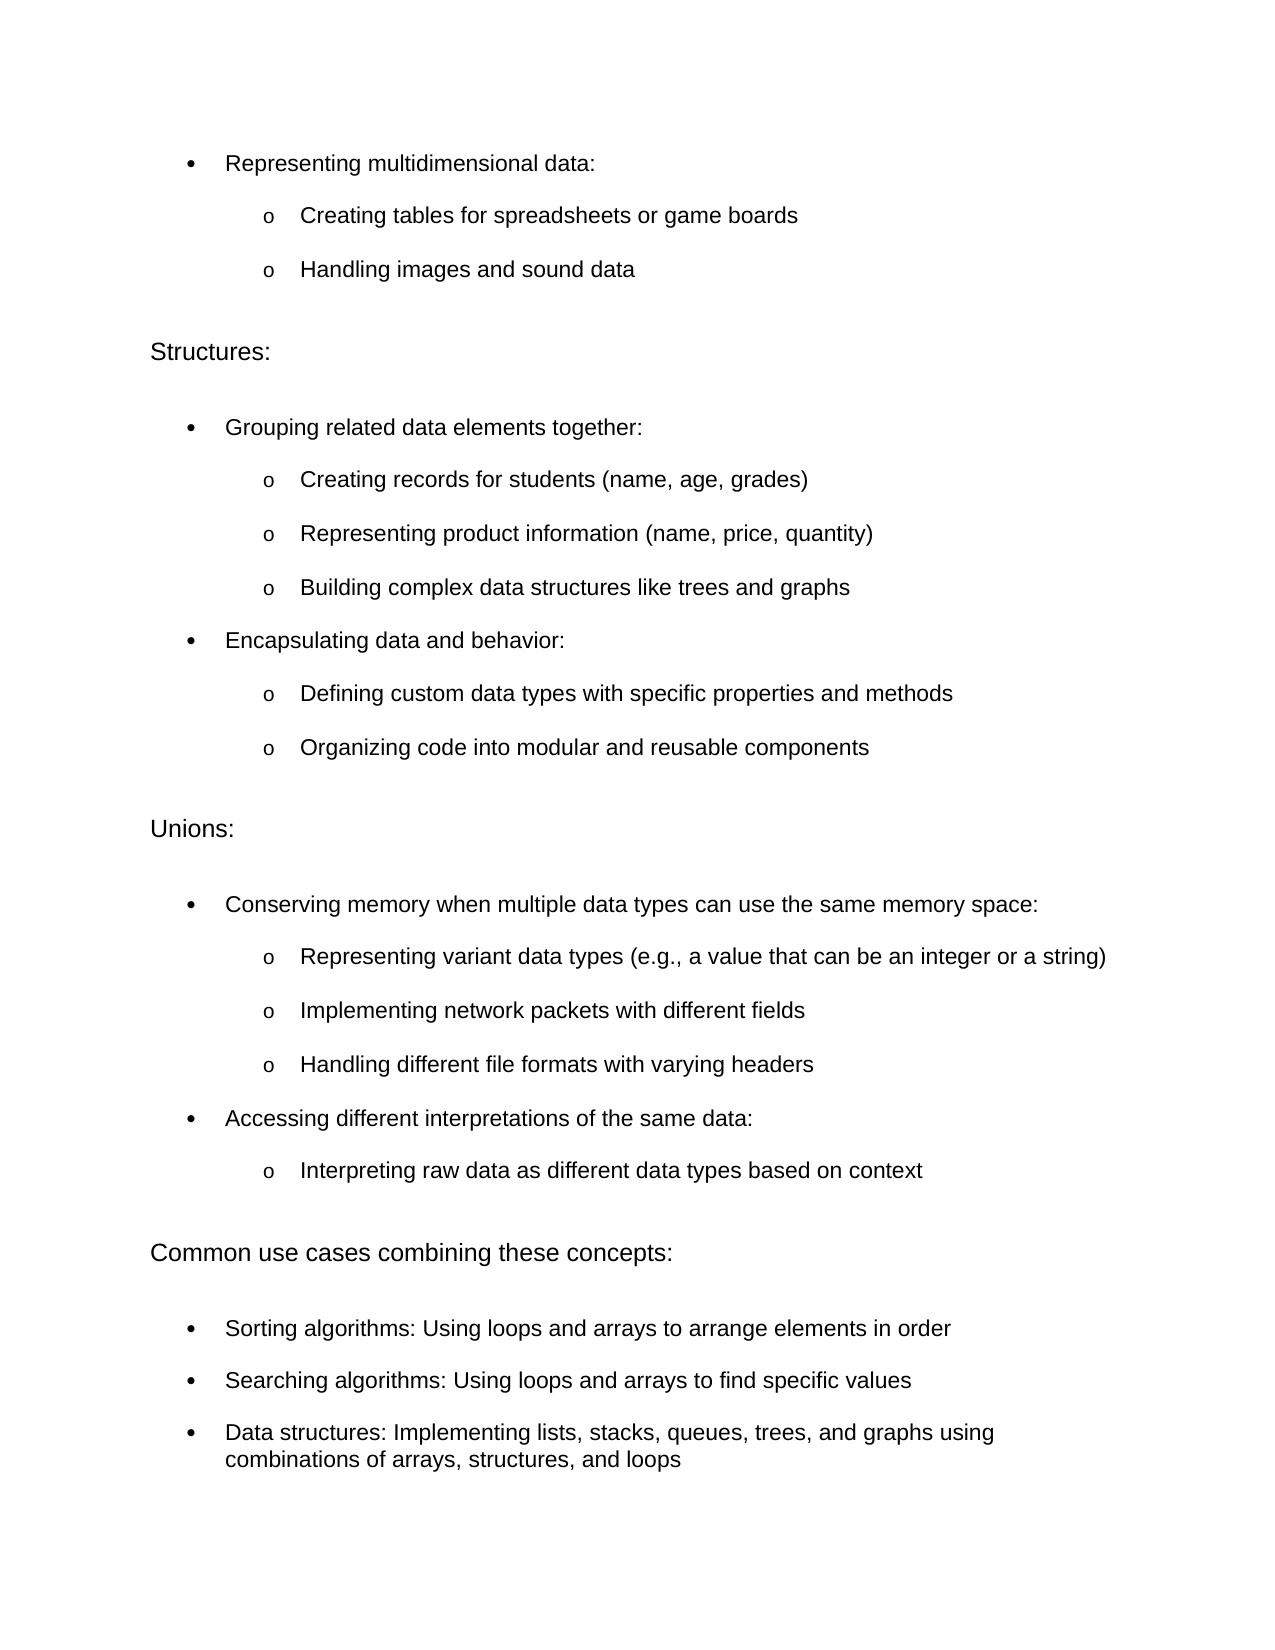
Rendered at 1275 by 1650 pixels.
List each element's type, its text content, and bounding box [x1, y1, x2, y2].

list Representing variant data types (e.g., a value that can be an integer or a string) [262, 943, 1125, 971]
list Accessing different interpretations of the same data: [187, 1104, 1125, 1131]
list Building complex data structures like trees and graphs [262, 573, 1125, 601]
list Handling images and sound data [262, 256, 1125, 284]
list Representing multidimensional data: [187, 150, 1125, 176]
list Encapsulating data and behavior: [187, 627, 1125, 654]
list Sorting algorithms: Using loops and arrays to arrange elements in order [187, 1314, 1125, 1341]
list Conserving memory when multiple data types can use the same memory space: [187, 891, 1125, 917]
list Interpreting raw data as different data types based on context [262, 1157, 1125, 1185]
list Defining custom data types with specific properties and methods [262, 680, 1125, 707]
text Unions: [150, 814, 1125, 843]
list Implementing network packets with different fields [262, 997, 1125, 1025]
text Structures: [150, 337, 1125, 366]
list Representing product information (name, price, quantity) [262, 520, 1125, 547]
list Grouping related data elements together: [187, 414, 1125, 440]
list Creating records for students (name, age, grades) [262, 466, 1125, 494]
list Organizing code into modular and reusable components [262, 733, 1125, 761]
list Handling different file formats with varying headers [262, 1051, 1125, 1078]
list Searching algorithms: Using loops and arrays to find specific values [187, 1367, 1125, 1393]
list Creating tables for spreadsheets or game boards [262, 202, 1125, 230]
list Data structures: Implementing lists, stacks, queues, trees, and graphs using combinations of arrays, structures, and loops [187, 1419, 1125, 1472]
text Common use cases combining these concepts: [150, 1238, 1125, 1267]
